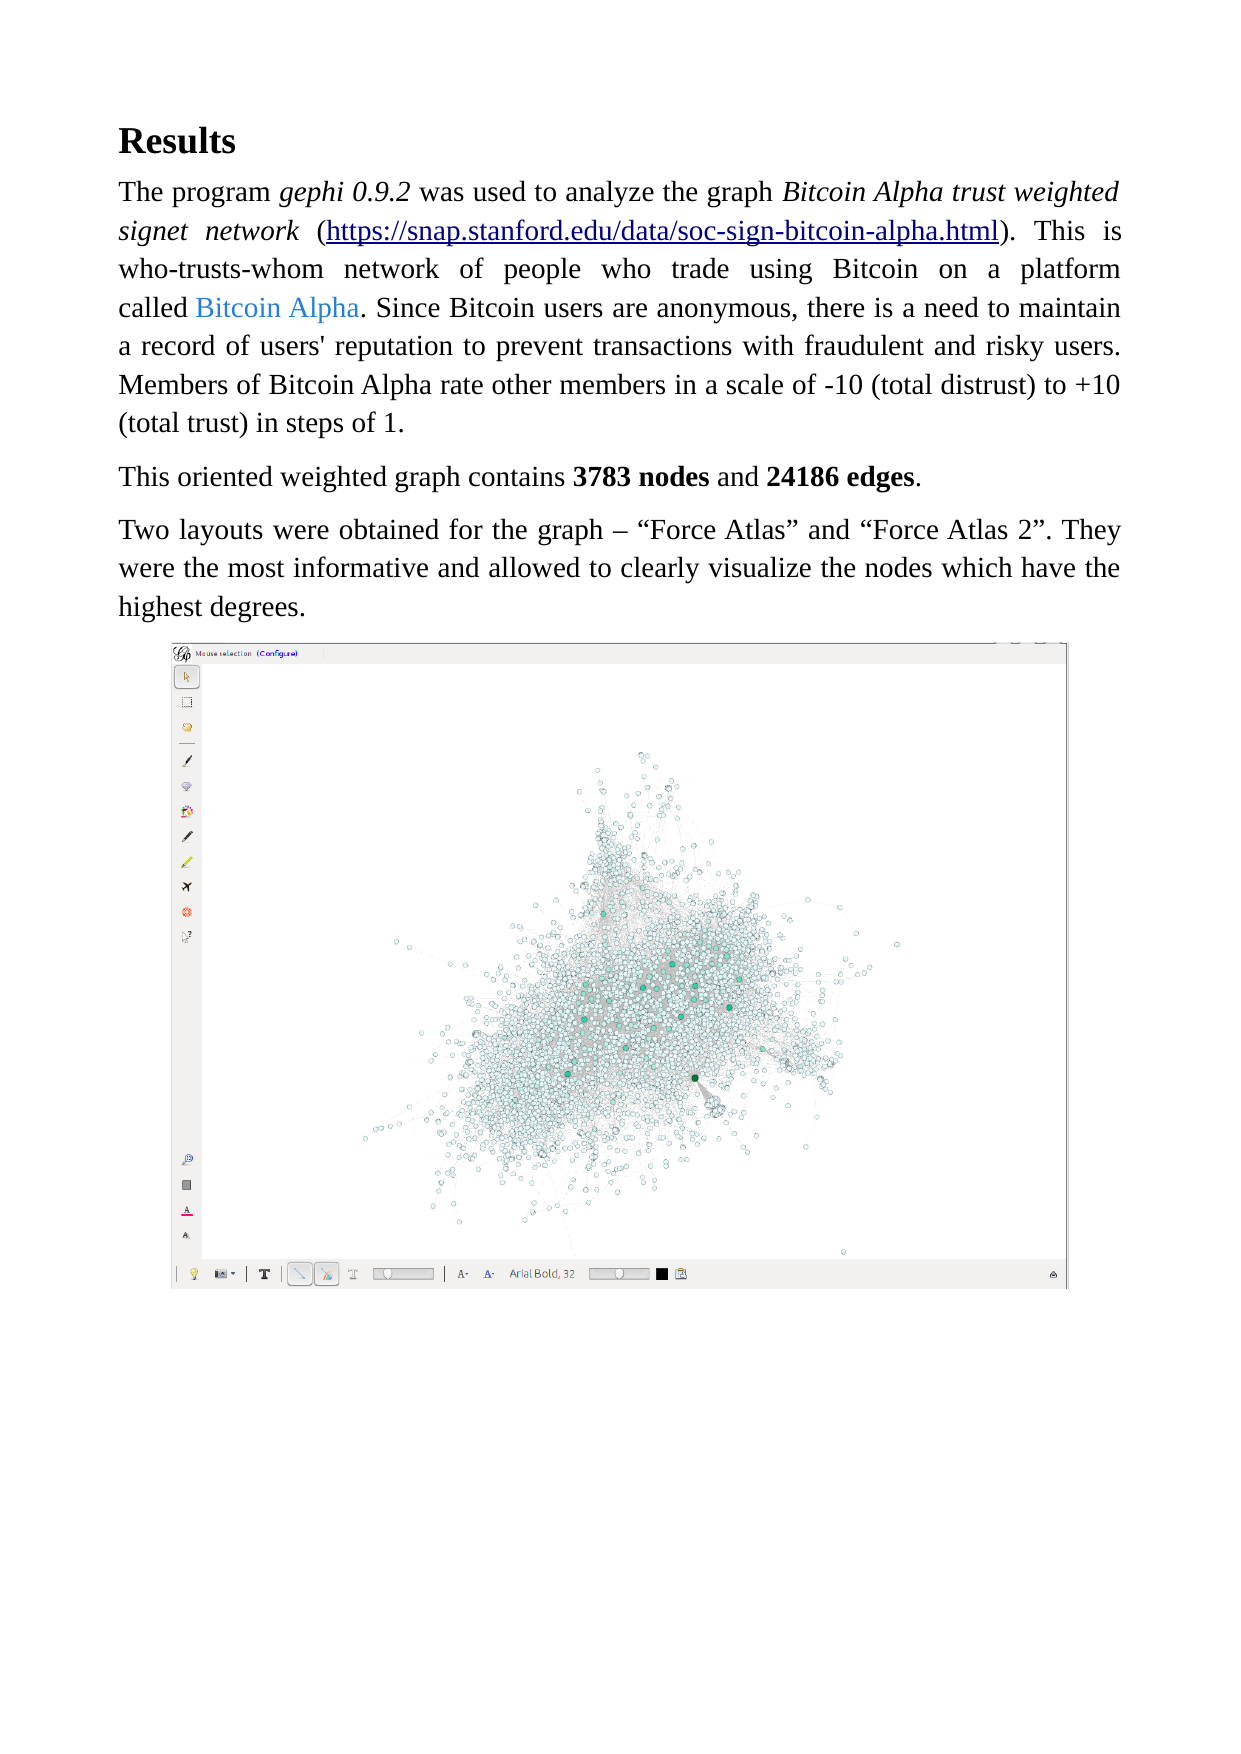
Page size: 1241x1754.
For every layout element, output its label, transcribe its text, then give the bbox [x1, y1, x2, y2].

text Two layouts were obtained for the graph – “Force Atlas” and “Force Atlas 2”. They were the most informative and allowed to clearly visualize the nodes which have the highest degrees. [118, 512, 1122, 622]
picture [171, 642, 1069, 1289]
text This oriented weighted graph contains 3783 nodes and 24186 edges. [118, 459, 1122, 492]
text The program gephi 0.9.2 was used to analyze the graph Bitcoin Alpha trust weighted signet network (https://snap.stanford.edu/data/soc-sign-bitcoin-alpha.html). This is who-trusts-whom network of people who trade using Bitcoin on a platform called Bitcoin Alpha. Since Bitcoin users are anonymous, there is a need to maintain a record of users' reputation to prevent transactions with fraudulent and risky users. Members of Bitcoin Alpha rate other members in a scale of -10 (total distrust) to +10 (total trust) in steps of 1. [118, 174, 1122, 439]
subtitle Results [118, 118, 1122, 162]
